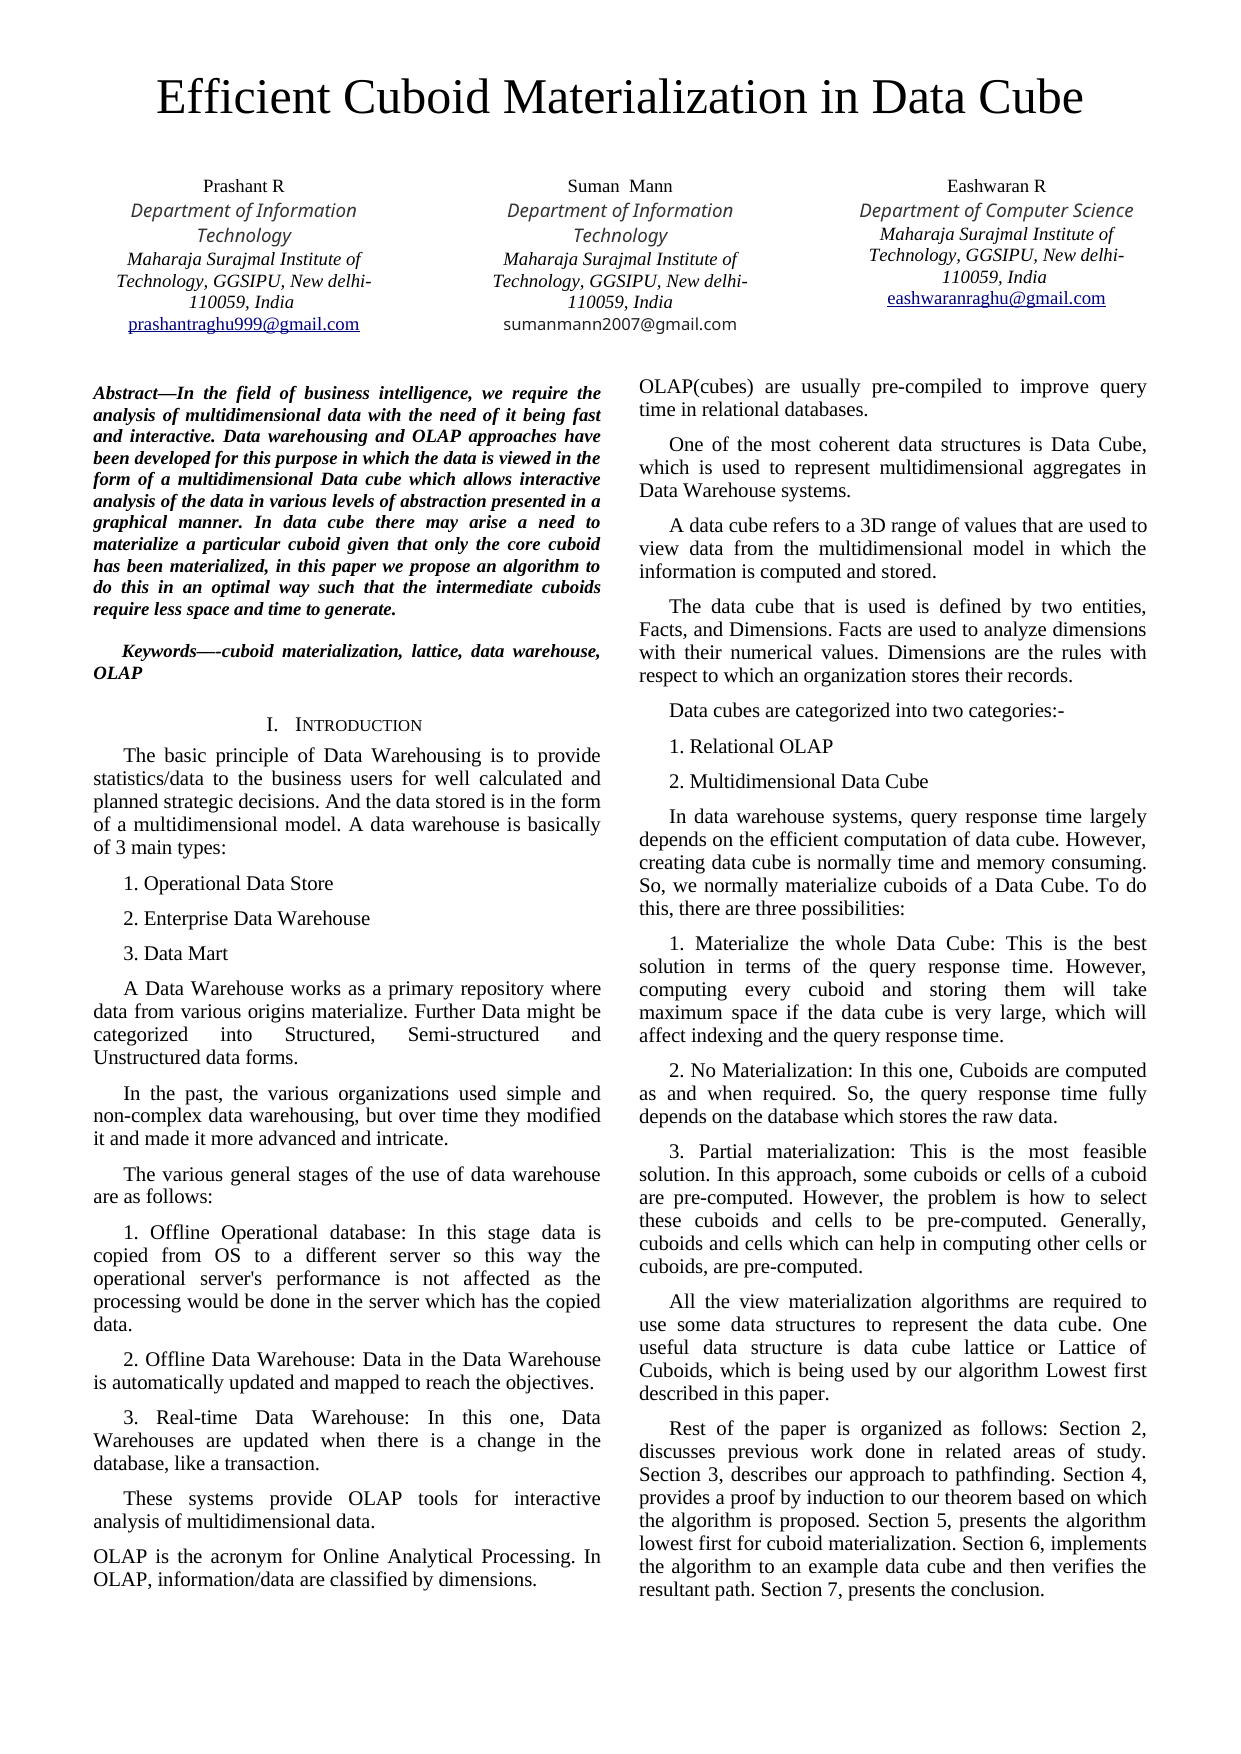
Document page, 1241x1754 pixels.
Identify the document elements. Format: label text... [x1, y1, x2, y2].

text These systems provide OLAP tools for interactive analysis of multidimensional data. [93, 1487, 601, 1533]
text 1. Operational Data Store [93, 872, 601, 894]
text 3. Partial materialization: This is the most feasible solution. In this approach, some cuboids or cells of a cuboid are pre-computed. However, the problem is how to select these cuboids and cells to be pre-computed. Generally, cuboids and cells which can help in computing other cells or cuboids, are pre-computed. [639, 1141, 1147, 1278]
text 2. No Materialization: In this one, Cuboids are computed as and when required. So, the query response time fully depends on the database which stores the raw data. [639, 1059, 1147, 1128]
title Efficient Cuboid Materialization in Data Cube [93, 67, 1147, 124]
text 2. Multidimensional Data Cube [639, 770, 1147, 793]
text 2. Enterprise Data Warehouse [93, 907, 601, 930]
text Prashant R Department of Information Technology Maharaja Surajmal Institute of Technology, GGSIPU, New delhi-110059, India prashantraghu999@gmail.com [93, 175, 394, 334]
text All the view materialization algorithms are required to use some data structures to represent the data cube. One useful data structure is data cube lattice or Lattice of Cuboids, which is being used by our algorithm Lowest first described in this paper. [639, 1290, 1147, 1405]
text The various general stages of the use of data warehouse are as follows: [93, 1163, 601, 1208]
text Data cubes are categorized into two categories:- [639, 699, 1147, 722]
text Suman Mann Department of Information Technology Maharaja Surajmal Institute of Technology, GGSIPU, New delhi-110059, India sumanmann2007@gmail.com [469, 175, 771, 335]
text 1. Relational OLAP [639, 735, 1147, 758]
text Eashwaran R Department of Computer Science Maharaja Surajmal Institute of Technology, GGSIPU, New delhi-110059, India eashwaranraghu@gmail.com [846, 175, 1147, 309]
text In the past, the various organizations used simple and non-complex data warehousing, but over time they modified it and made it more advanced and intricate. [93, 1082, 601, 1150]
text Abstract—In the field of business intelligence, we require the analysis of multidimensional data with the need of it being fast and interactive. Data warehousing and OLAP approaches have been developed for this purpose in which the data is viewed in the form of a multidimensional Data cube which allows interactive analysis of the data in various levels of abstraction presented in a graphical manner. In data cube there may arise a need to materialize a particular cuboid given that only the core cuboid has been materialized, in this paper we propose an algorithm to do this in an optimal way such that the intermediate cuboids require less space and time to generate. [93, 382, 601, 619]
text 1. Offline Operational database: In this stage data is copied from OS to a different server so this way the operational server's performance is not affected as the processing would be done in the server which has the copied data. [93, 1221, 601, 1336]
text OLAP(cubes) are usually pre-compiled to improve query time in relational databases. [639, 375, 1147, 421]
text Keywords—-cuboid materialization, lattice, data warehouse, OLAP [93, 640, 601, 683]
text The data cube that is used is defined by two entities, Facts, and Dimensions. Facts are used to analyze dimensions with their numerical values. Dimensions are the rules with respect to which an organization stores their records. [639, 595, 1147, 687]
text 3. Data Mart [93, 942, 601, 965]
text One of the most coherent data structures is Data Cube, which is used to represent multidimensional aggregates in Data Warehouse systems. [639, 433, 1147, 502]
text 2. Offline Data Warehouse: Data in the Data Warehouse is automatically updated and mapped to reach the objectives. [93, 1348, 601, 1394]
text Rest of the paper is organized as follows: Section 2, discusses previous work done in related areas of study. Section 3, describes our approach to pathfinding. Section 4, provides a proof by induction to our theorem based on which the algorithm is proposed. Section 5, presents the algorithm lowest first for cuboid materialization. Section 6, implements the algorithm to an example data cube and then verifies the resultant path. Section 7, presents the conclusion. [639, 1417, 1147, 1601]
text OLAP is the acronym for Online Analytical Processing. In OLAP, information/data are classified by dimensions. [93, 1546, 601, 1591]
text A Data Warehouse works as a primary repository where data from various origins materialize. Further Data might be categorized into Structured, Semi-structured and Unstructured data forms. [93, 978, 601, 1069]
text The basic principle of Data Warehousing is to provide statistics/data to the business users for well calculated and planned strategic decisions. And the data stored is in the form of a multidimensional model. A data warehouse is basically of 3 main types: [93, 745, 601, 859]
text 3. Real-time Data Warehouse: In this one, Data Warehouses are updated when there is a change in the database, like a transaction. [93, 1406, 601, 1475]
text A data cube refers to a 3D range of values that are used to view data from the multidimensional model in which the information is computed and stored. [639, 514, 1147, 583]
text In data warehouse systems, query response time largely depends on the efficient computation of data cube. However, creating data cube is normally time and memory consuming. So, we normally materialize cuboids of a Data Cube. To do this, there are three possibilities: [639, 805, 1147, 920]
subtitle Introduction [93, 712, 601, 736]
text 1. Materialize the whole Data Cube: This is the best solution in terms of the query response time. However, computing every cuboid and storing them will take maximum space if the data cube is very large, which will affect indexing and the query response time. [639, 932, 1147, 1047]
